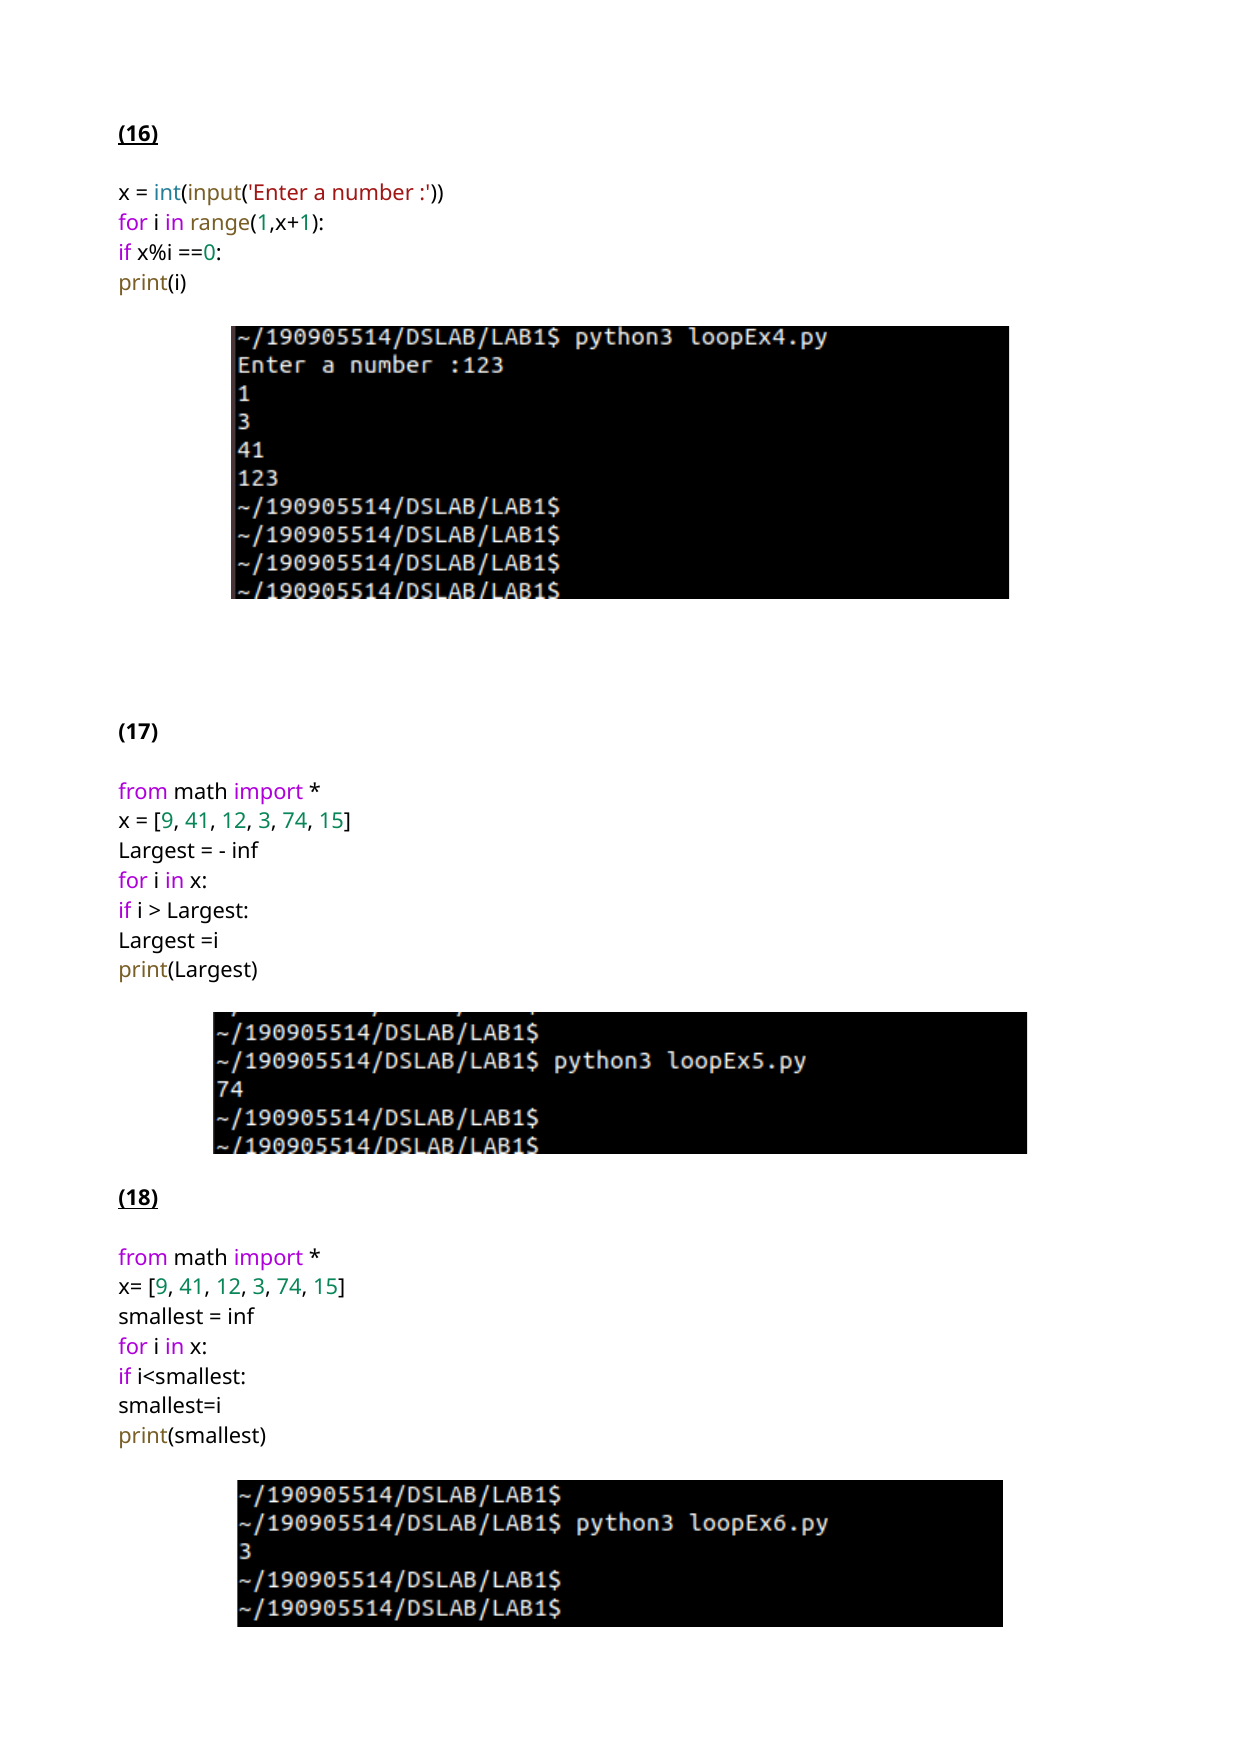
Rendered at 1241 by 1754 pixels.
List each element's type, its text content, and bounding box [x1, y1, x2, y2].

text if i > Largest: [118, 895, 1122, 924]
text from math import * [118, 1242, 1122, 1271]
picture [237, 1480, 1003, 1627]
text print(i) [118, 267, 1122, 297]
text for i in x: [118, 865, 1122, 895]
picture [231, 326, 1010, 599]
text for i in range(1,x+1): [118, 207, 1122, 237]
text x = int(input('Enter a number :')) [118, 177, 1122, 207]
text from math import * [118, 776, 1122, 805]
text x = [9, 41, 12, 3, 74, 15] [118, 805, 1122, 835]
text Largest = - inf [118, 835, 1122, 865]
text x= [9, 41, 12, 3, 74, 15] [118, 1271, 1122, 1301]
text (18) [118, 1182, 1122, 1212]
text if i<smallest: [118, 1361, 1122, 1391]
text smallest=i [118, 1391, 1122, 1420]
text print(smallest) [118, 1420, 1122, 1450]
text (16) [118, 118, 1122, 148]
text for i in x: [118, 1331, 1122, 1361]
text Largest =i [118, 924, 1122, 954]
text print(Largest) [118, 954, 1122, 984]
text smallest = inf [118, 1301, 1122, 1331]
text (17) [118, 716, 1122, 746]
picture [213, 1012, 1028, 1154]
text if x%i ==0: [118, 237, 1122, 267]
